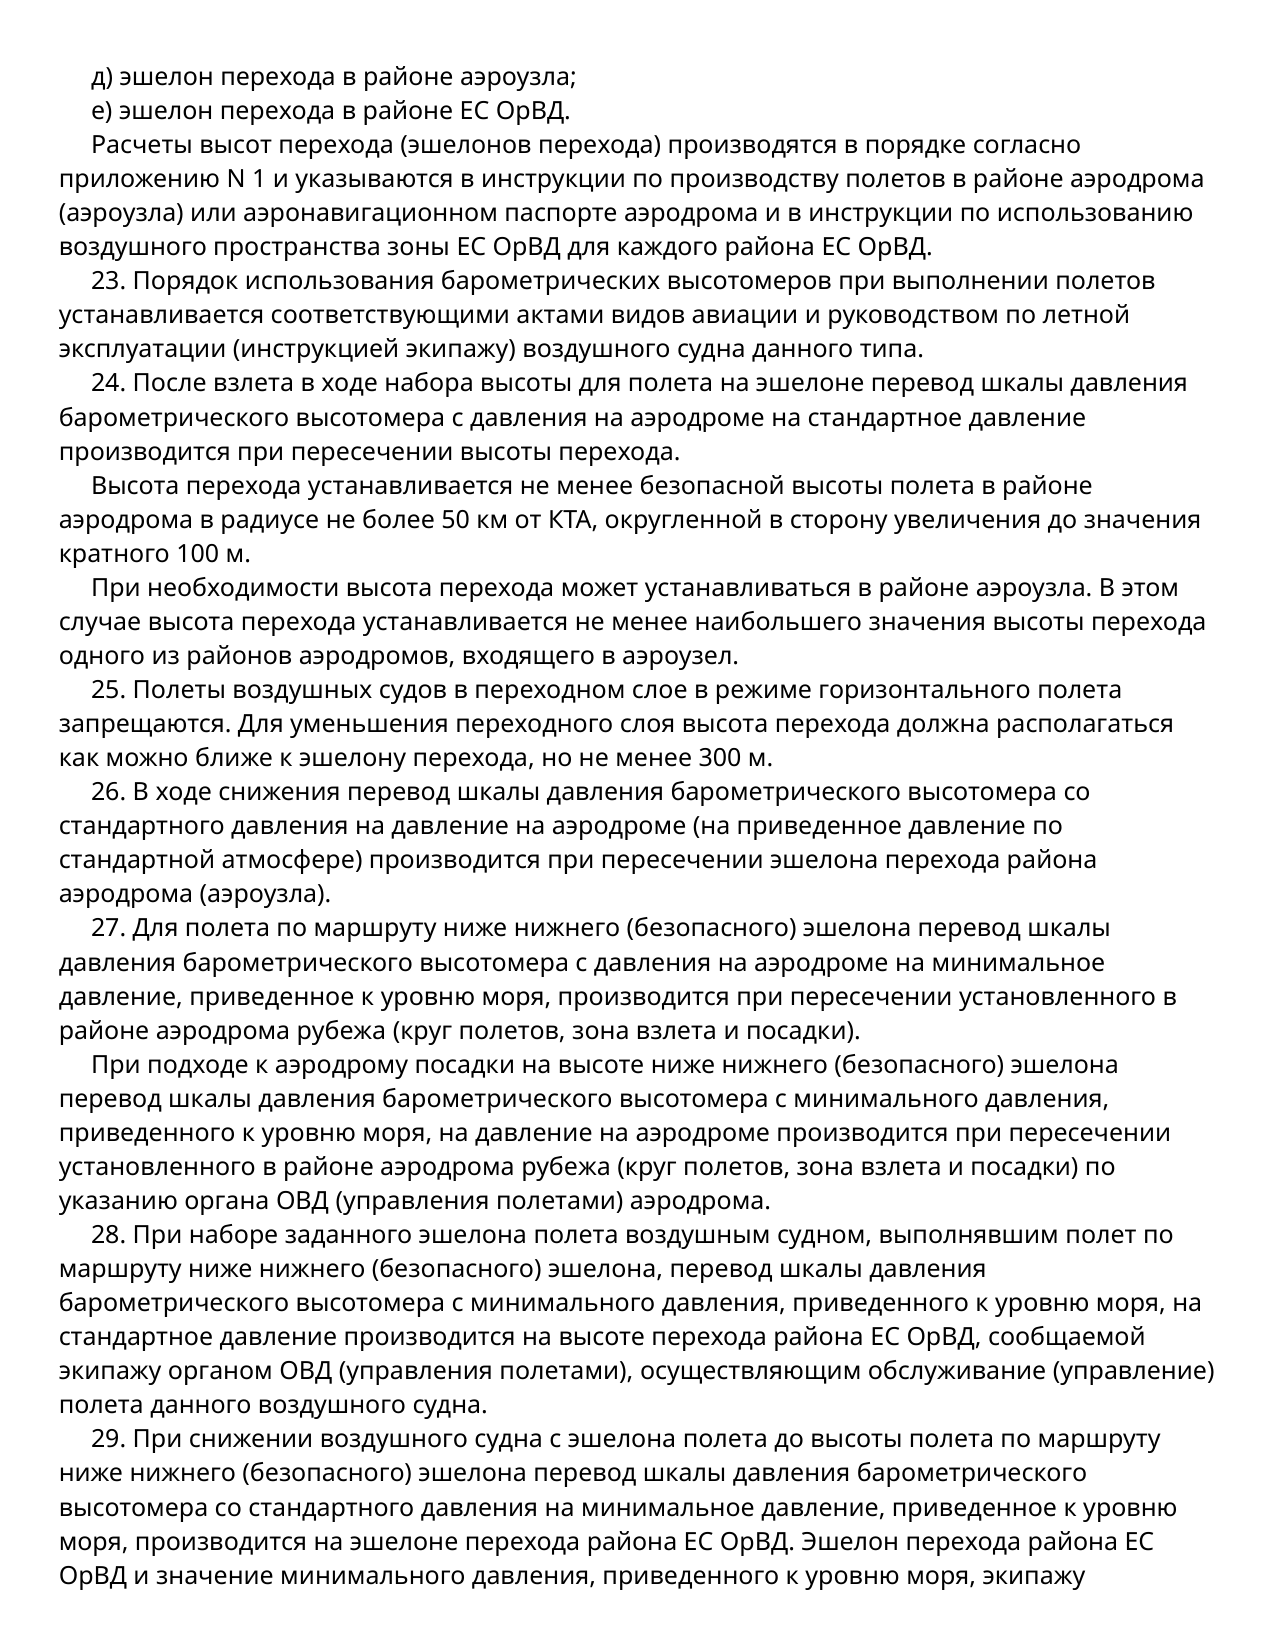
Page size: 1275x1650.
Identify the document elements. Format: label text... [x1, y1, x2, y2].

text д) эшелон перехода в районе аэроузла; е) эшелон перехода в районе ЕС ОрВД. Расчеты высот перехода (эшелонов перехода) производятся в порядке согласно приложению N 1 и указываются в инструкции по производству полетов в районе аэродрома (аэроузла) или аэронавигационном паспорте аэродрома и в инструкции по использованию воздушного пространства зоны ЕС ОрВД для каждого района ЕС ОрВД. 23. Порядок использования барометрических высотомеров при выполнении полетов устанавливается соответствующими актами видов авиации и руководством по летной эксплуатации (инструкцией экипажу) воздушного судна данного типа. 24. После взлета в ходе набора высоты для полета на эшелоне перевод шкалы давления барометрического высотомера с давления на аэродроме на стандартное давление производится при пересечении высоты перехода. Высота перехода устанавливается не менее безопасной высоты полета в районе аэродрома в радиусе не более 50 км от КТА, округленной в сторону увеличения до значения кратного 100 м. При необходимости высота перехода может устанавливаться в районе аэроузла. В этом случае высота перехода устанавливается не менее наибольшего значения высоты перехода одного из районов аэродромов, входящего в аэроузел. 25. Полеты воздушных судов в переходном слое в режиме горизонтального полета запрещаются. Для уменьшения переходного слоя высота перехода должна располагаться как можно ближе к эшелону перехода, но не менее 300 м. 26. В ходе снижения перевод шкалы давления барометрического высотомера со стандартного давления на давление на аэродроме (на приведенное давление по стандартной атмосфере) производится при пересечении эшелона перехода района аэродрома (аэроузла). 27. Для полета по маршруту ниже нижнего (безопасного) эшелона перевод шкалы давления барометрического высотомера с давления на аэродроме на минимальное давление, приведенное к уровню моря, производится при пересечении установленного в районе аэродрома рубежа (круг полетов, зона взлета и посадки). При подходе к аэродрому посадки на высоте ниже нижнего (безопасного) эшелона перевод шкалы давления барометрического высотомера с минимального давления, приведенного к уровню моря, на давление на аэродроме производится при пересечении установленного в районе аэродрома рубежа (круг полетов, зона взлета и посадки) по указанию органа ОВД (управления полетами) аэродрома. 28. При наборе заданного эшелона полета воздушным судном, выполнявшим полет по маршруту ниже нижнего (безопасного) эшелона, перевод шкалы давления барометрического высотомера с минимального давления, приведенного к уровню моря, на стандартное давление производится на высоте перехода района ЕС ОрВД, сообщаемой экипажу органом ОВД (управления полетами), осуществляющим обслуживание (управление) полета данного воздушного судна. 29. При снижении воздушного судна с эшелона полета до высоты полета по маршруту ниже нижнего (безопасного) эшелона перевод шкалы давления барометрического высотомера со стандартного давления на минимальное давление, приведенное к уровню моря, производится на эшелоне перехода района ЕС ОрВД. Эшелон перехода района ЕС ОрВД и значение минимального давления, приведенного к уровню моря, экипажу [58, 58, 1216, 1591]
